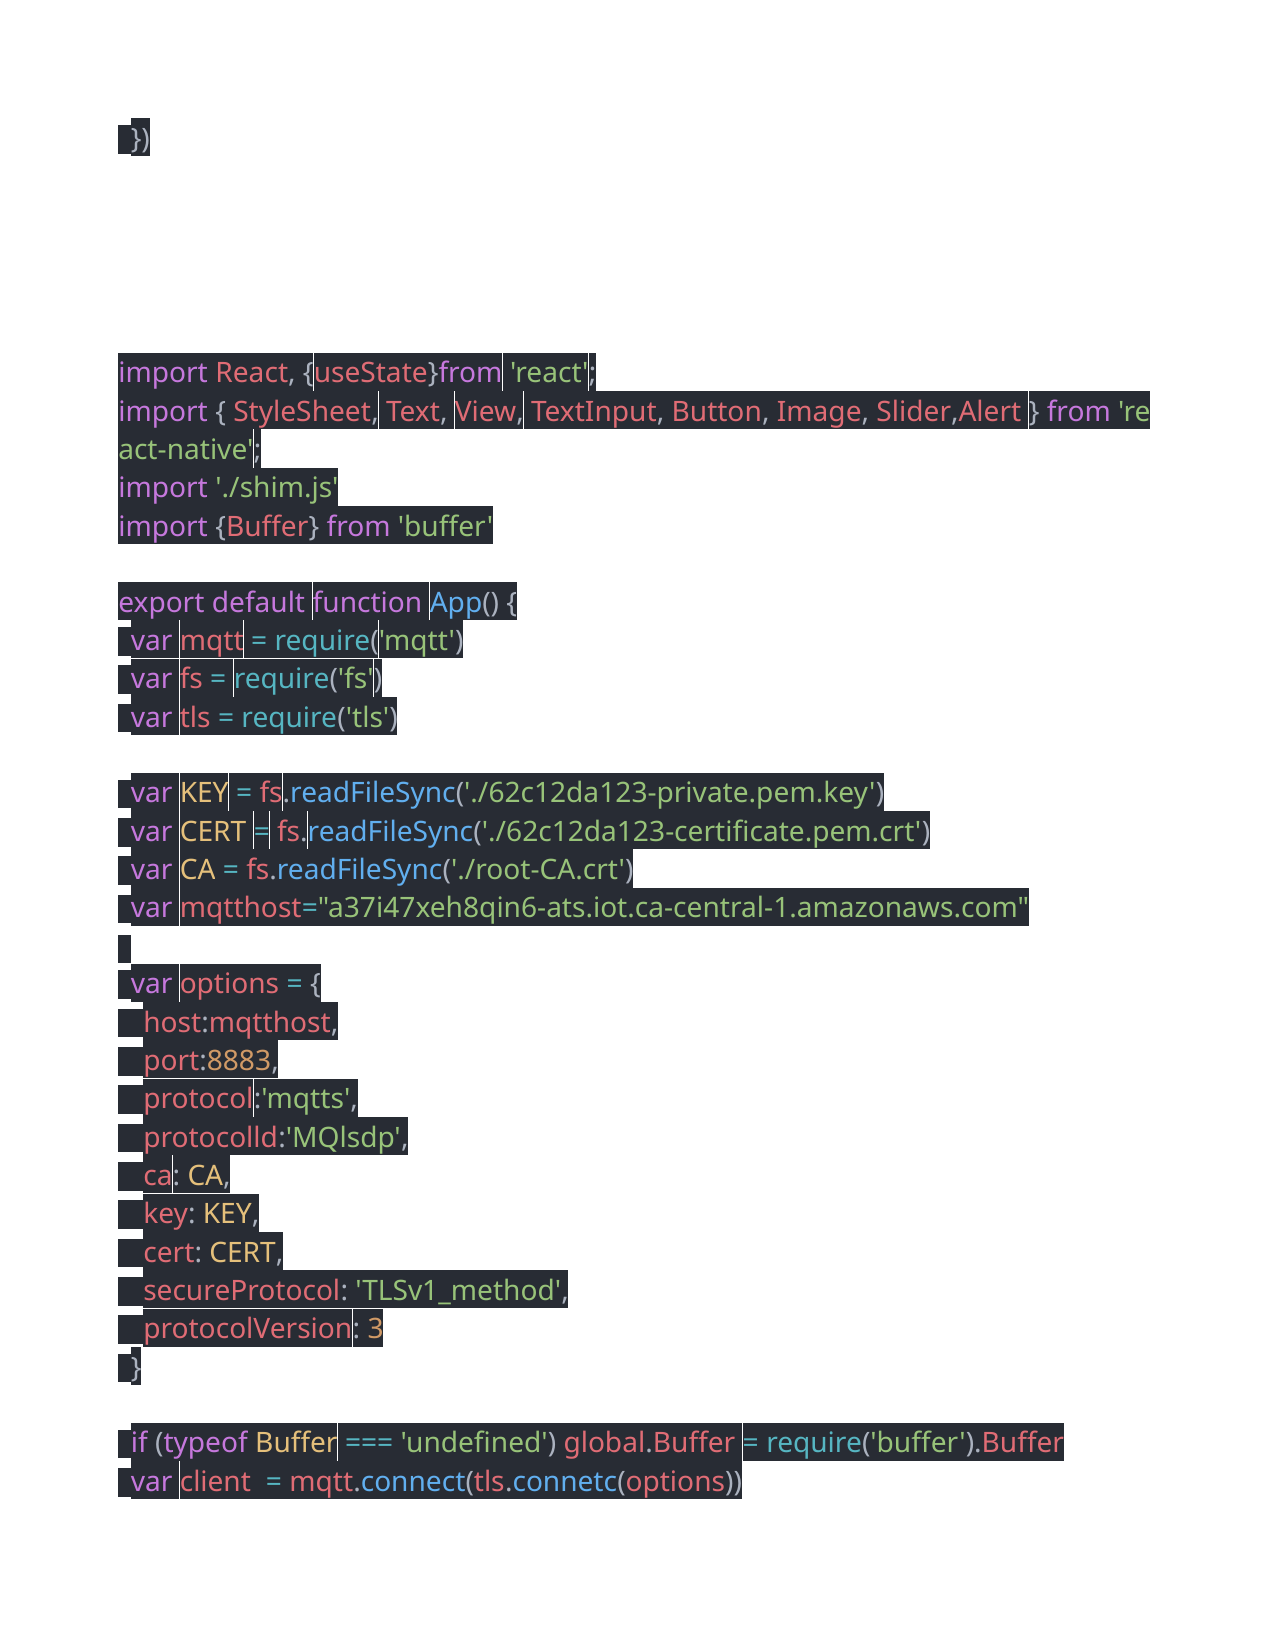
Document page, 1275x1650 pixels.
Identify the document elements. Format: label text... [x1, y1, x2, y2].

text host:mqtthost, [118, 1002, 1157, 1040]
text protocol:'mqtts', [118, 1078, 1157, 1117]
text protocolVersion: 3 [118, 1308, 1157, 1347]
text var fs = require('fs') [118, 658, 1157, 697]
text var CA = fs.readFileSync('./root-CA.crt') [118, 849, 1157, 888]
text var tls = require('tls') [118, 697, 1157, 735]
text var KEY = fs.readFileSync('./62c12da123-private.pem.key') [118, 773, 1157, 811]
text import { StyleSheet, Text, View, TextInput, Button, Image, Slider,Alert } from 'react-native'; [118, 391, 1157, 468]
text var mqtt = require('mqtt') [118, 620, 1157, 658]
text var client = mqtt.connect(tls.connetc(options)) [118, 1461, 1157, 1499]
text var mqtthost="a37i47xeh8qin6-ats.iot.ca-central-1.amazonaws.com" [118, 888, 1157, 926]
text var CERT = fs.readFileSync('./62c12da123-certificate.pem.crt') [118, 811, 1157, 849]
text import './shim.js' [118, 468, 1157, 506]
text export default function App() { [118, 582, 1157, 620]
text if (typeof Buffer === 'undefined') global.Buffer = require('buffer').Buffer [118, 1423, 1157, 1461]
text key: KEY, [118, 1193, 1157, 1232]
text import React, {useState}from 'react'; [118, 353, 1157, 391]
text } [118, 1347, 1157, 1385]
text var options = { [118, 963, 1157, 1002]
text cert: CERT, [118, 1232, 1157, 1270]
text port:8883, [118, 1040, 1157, 1078]
text protocolld:'MQlsdp', [118, 1117, 1157, 1155]
text import {Buffer} from 'buffer' [118, 506, 1157, 544]
text secureProtocol: 'TLSv1_method', [118, 1270, 1157, 1308]
text }) [118, 118, 1157, 156]
text ca: CA, [118, 1155, 1157, 1193]
